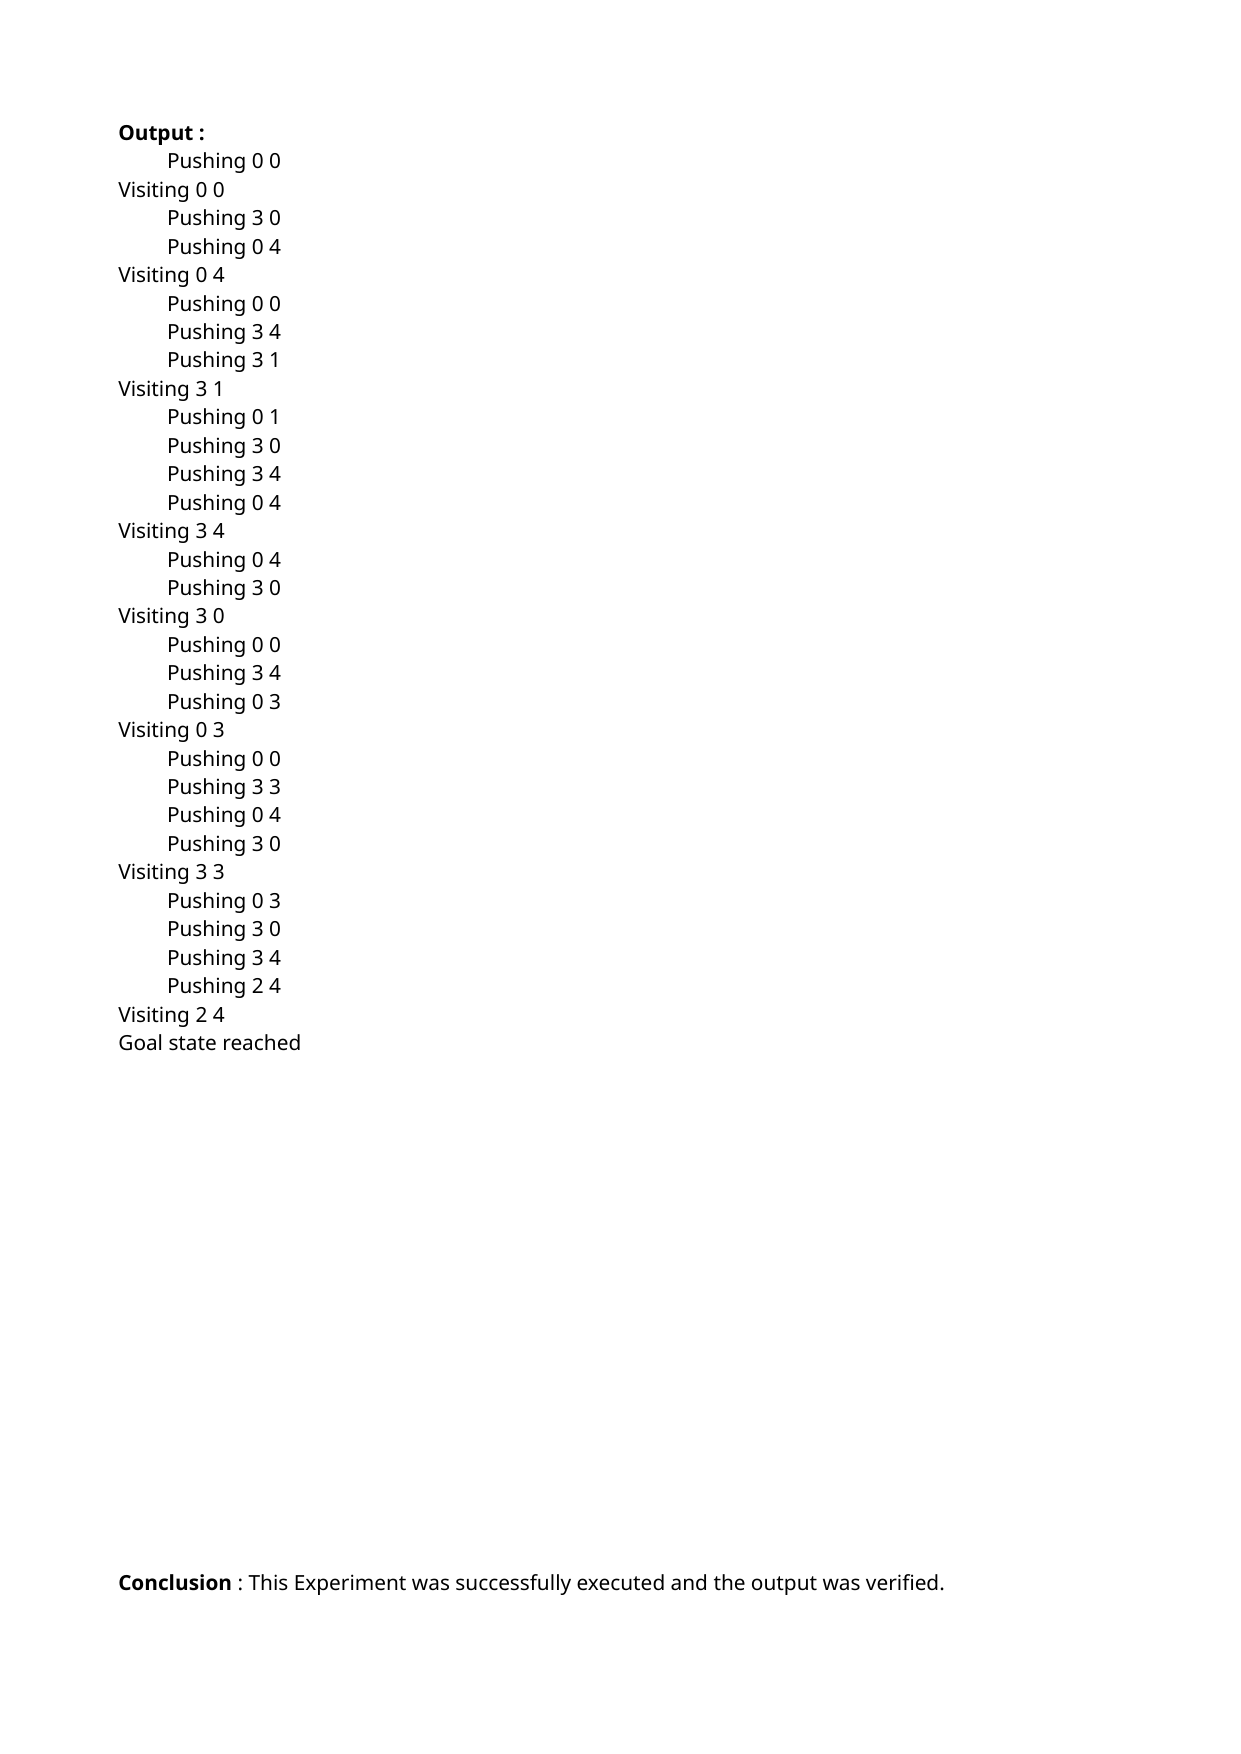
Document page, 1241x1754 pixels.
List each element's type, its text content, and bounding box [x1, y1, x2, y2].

text Pushing 3 1 [118, 346, 1122, 374]
text Pushing 3 4 [118, 317, 1122, 346]
text Visiting 3 4 [118, 516, 1122, 545]
text Visiting 0 0 [118, 175, 1122, 203]
text Pushing 0 4 [118, 801, 1122, 829]
text Pushing 3 4 [118, 459, 1122, 488]
text Pushing 0 4 [118, 232, 1122, 260]
text Goal state reached [118, 1028, 1122, 1057]
text Pushing 3 4 [118, 943, 1122, 971]
text Pushing 0 3 [118, 886, 1122, 914]
text Pushing 3 0 [118, 914, 1122, 943]
text Pushing 3 0 [118, 431, 1122, 459]
text Visiting 0 4 [118, 260, 1122, 289]
text Visiting 2 4 [118, 1000, 1122, 1028]
text Output : [118, 118, 1122, 147]
text Pushing 0 4 [118, 545, 1122, 573]
text Pushing 3 0 [118, 829, 1122, 857]
text Pushing 3 0 [118, 203, 1122, 232]
text Visiting 3 1 [118, 374, 1122, 402]
text Visiting 3 0 [118, 602, 1122, 630]
text Visiting 0 3 [118, 715, 1122, 744]
text Pushing 0 0 [118, 744, 1122, 772]
text Pushing 0 0 [118, 147, 1122, 175]
text Pushing 0 3 [118, 687, 1122, 715]
text Pushing 0 4 [118, 488, 1122, 516]
text Pushing 0 0 [118, 630, 1122, 658]
text Pushing 3 0 [118, 573, 1122, 602]
text Pushing 3 4 [118, 658, 1122, 687]
text Pushing 2 4 [118, 971, 1122, 1000]
text Visiting 3 3 [118, 857, 1122, 886]
text Pushing 0 0 [118, 289, 1122, 317]
text Conclusion : This Experiment was successfully executed and the output was verified. [118, 1568, 1122, 1597]
text Pushing 0 1 [118, 402, 1122, 431]
text Pushing 3 3 [118, 772, 1122, 801]
